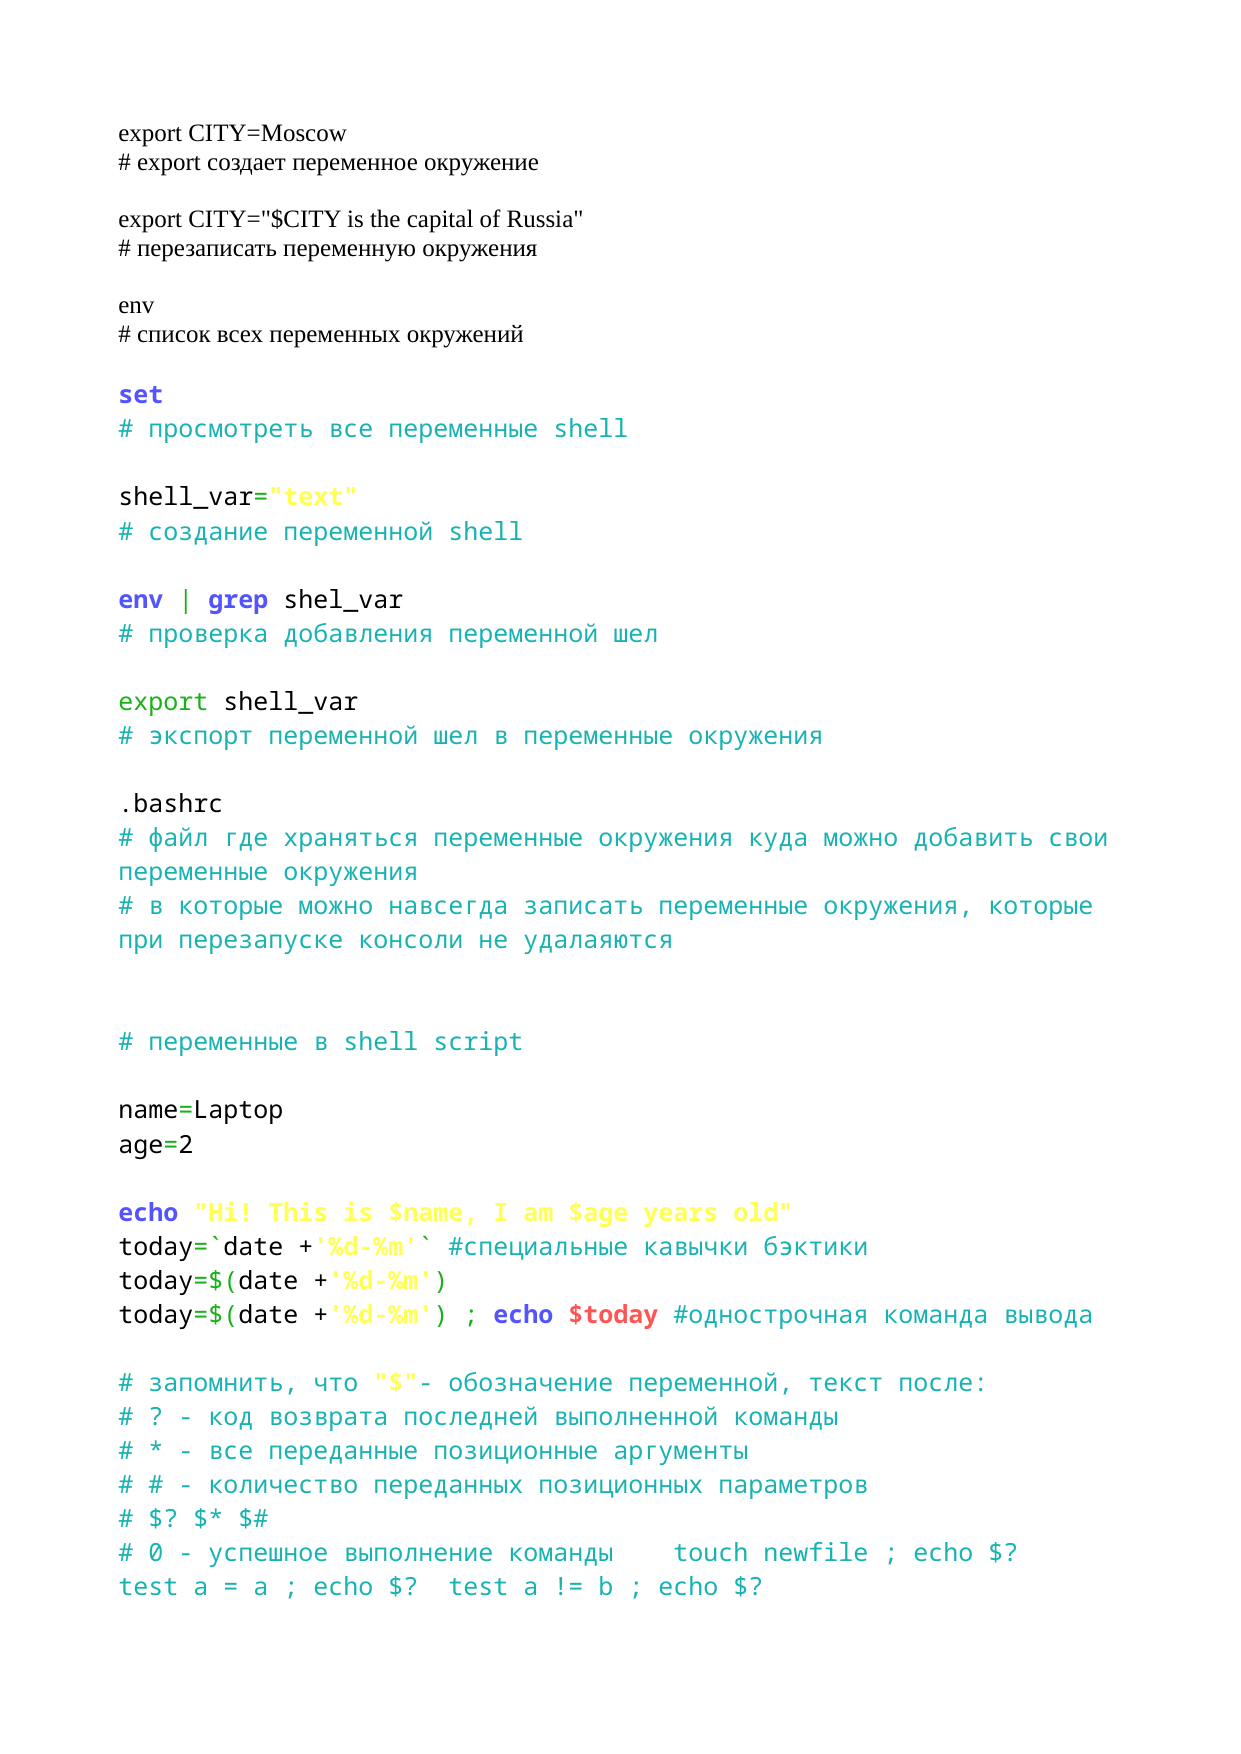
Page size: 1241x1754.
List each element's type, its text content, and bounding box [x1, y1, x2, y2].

text env [118, 291, 1122, 319]
text export CITY="$CITY is the capital of Russia" [118, 204, 1122, 233]
text set # просмотреть все переменные shell shell_var="text" # создание переменной shell env | grep shel_var # проверка добавления переменной шел export shell_var # экспорт переменной шел в переменные окружения .bashrc # файл где храняться переменные окружения куда можно добавить свои переменные окружения # в которые можно навсегда записать переменные окружения, которые при перезапуске консоли не удалаяются # переменные в shell script name=Laptop age=2 echo "Hi! This is $name, I am $age years old" today=`date +'%d-%m'` #специальные кавычки бэктики today=$(date +'%d-%m') today=$(date +'%d-%m') ; echo $today #однострочная команда вывода # запомнить, что "$"- обозначение переменной, текст после: # ? - код возврата последней выполненной команды # * - все переданные позиционные аргументы # # - количество переданных позиционных параметров # $? $* $# # 0 - успешное выполнение команды touch newfile ; echo $? test a = a ; echo $? test a != b ; echo $? [118, 377, 1122, 1603]
text # список всех переменных окружений [118, 319, 1122, 348]
text # export создает переменное окружение [118, 147, 1122, 176]
text # перезаписать переменную окружения [118, 233, 1122, 262]
text export CITY=Moscow [118, 118, 1122, 147]
